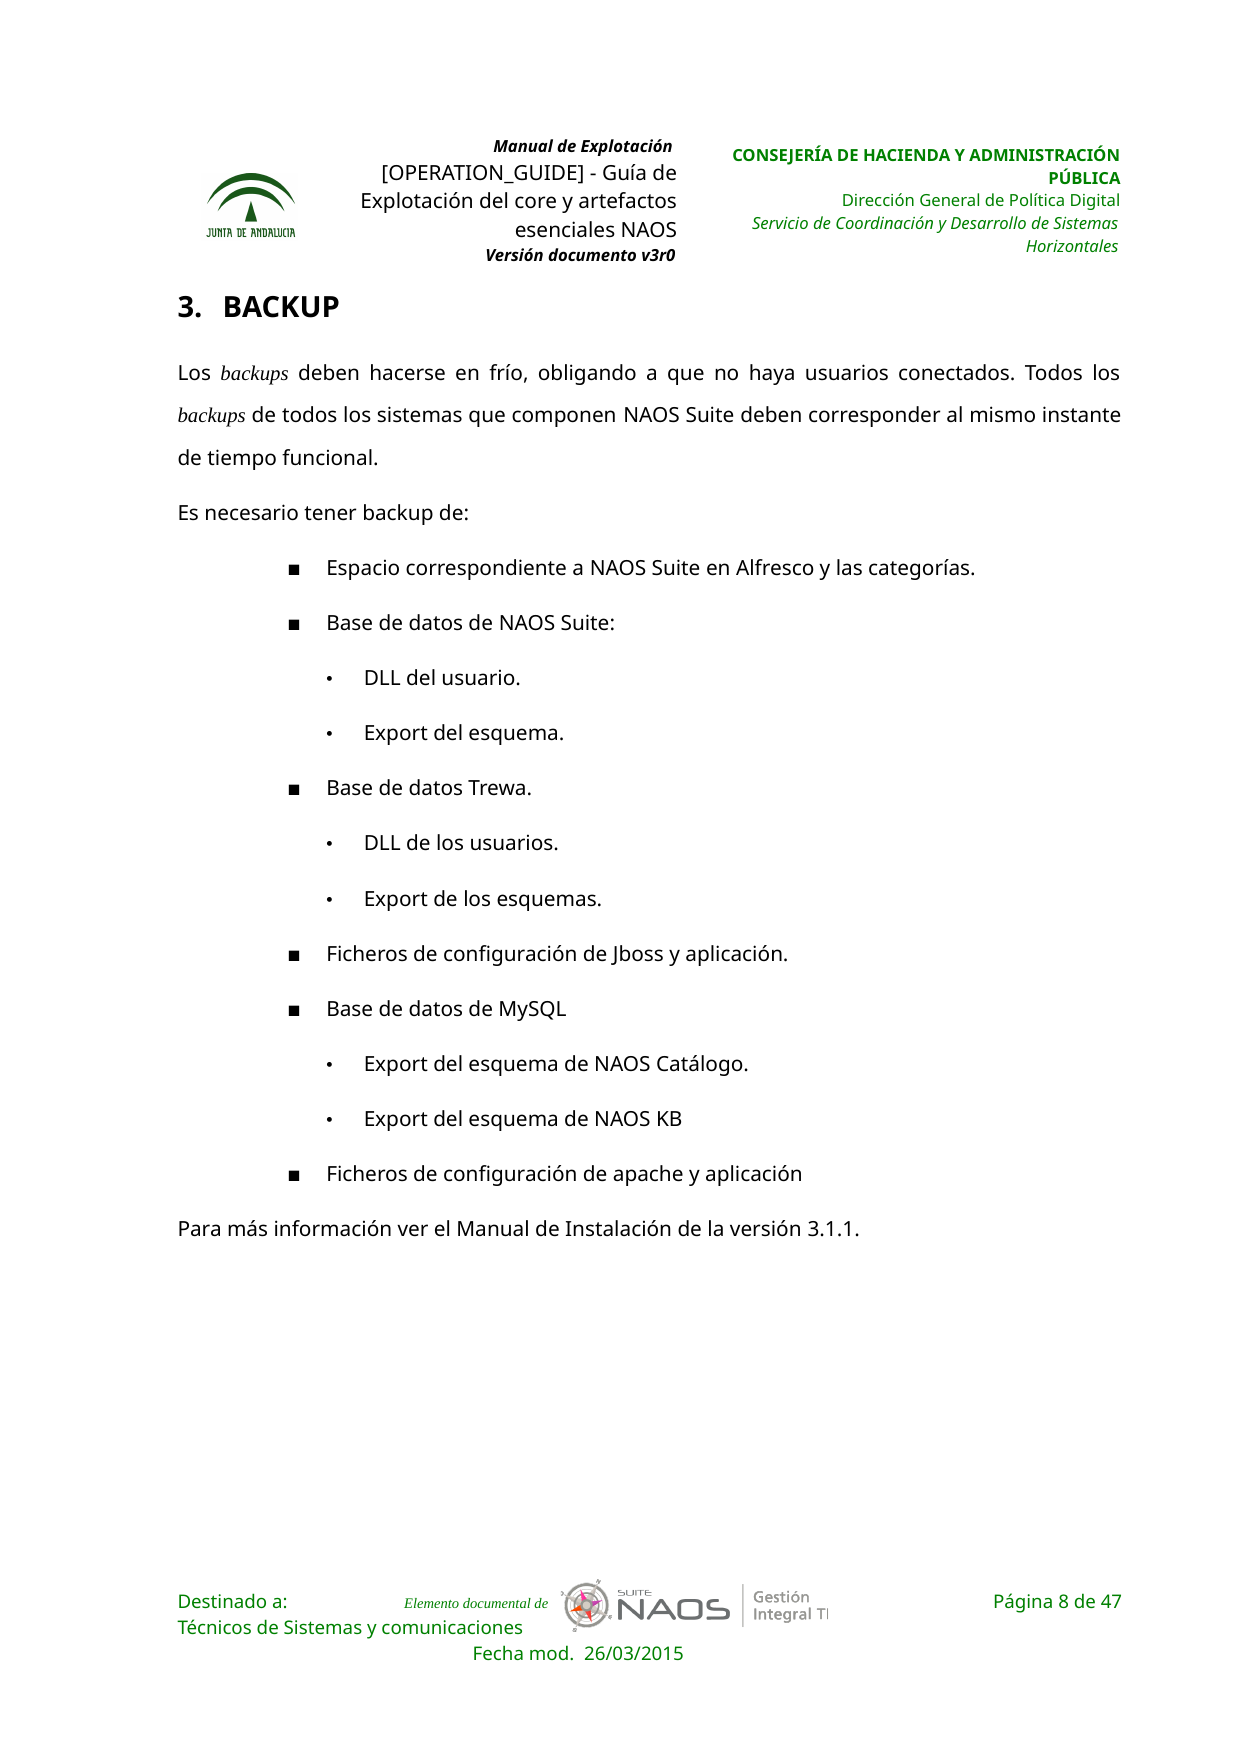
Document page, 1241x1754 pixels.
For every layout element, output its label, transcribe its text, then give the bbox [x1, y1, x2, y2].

list Export del esquema de NAOS Catálogo. [326, 1049, 1122, 1077]
picture [201, 173, 298, 241]
list Export del esquema de NAOS KB [326, 1104, 1122, 1132]
picture [560, 1579, 829, 1632]
list Base de datos de MySQL [288, 994, 1122, 1022]
list DLL de los usuarios. [326, 828, 1122, 857]
text Es necesario tener backup de: [177, 498, 1122, 526]
list Base de datos Trewa. [288, 773, 1122, 802]
list Ficheros de configuración de Jboss y aplicación. [288, 939, 1122, 967]
subtitle Backup [177, 286, 1122, 326]
list DLL del usuario. [326, 663, 1122, 692]
list Base de datos de NAOS Suite: [288, 608, 1122, 637]
list Ficheros de configuración de apache y aplicación [288, 1159, 1122, 1188]
text Para más información ver el Manual de Instalación de la versión 3.1.1. [177, 1214, 1122, 1243]
list Espacio correspondiente a NAOS Suite en Alfresco y las categorías. [288, 553, 1122, 581]
text Los backups deben hacerse en frío, obligando a que no haya usuarios conectados. Todos los backups de todos los sistemas que componen NAOS Suite deben corresponder al mismo instante de tiempo funcional. [177, 358, 1122, 471]
list Export del esquema. [326, 718, 1122, 747]
list Export de los esquemas. [326, 884, 1122, 912]
